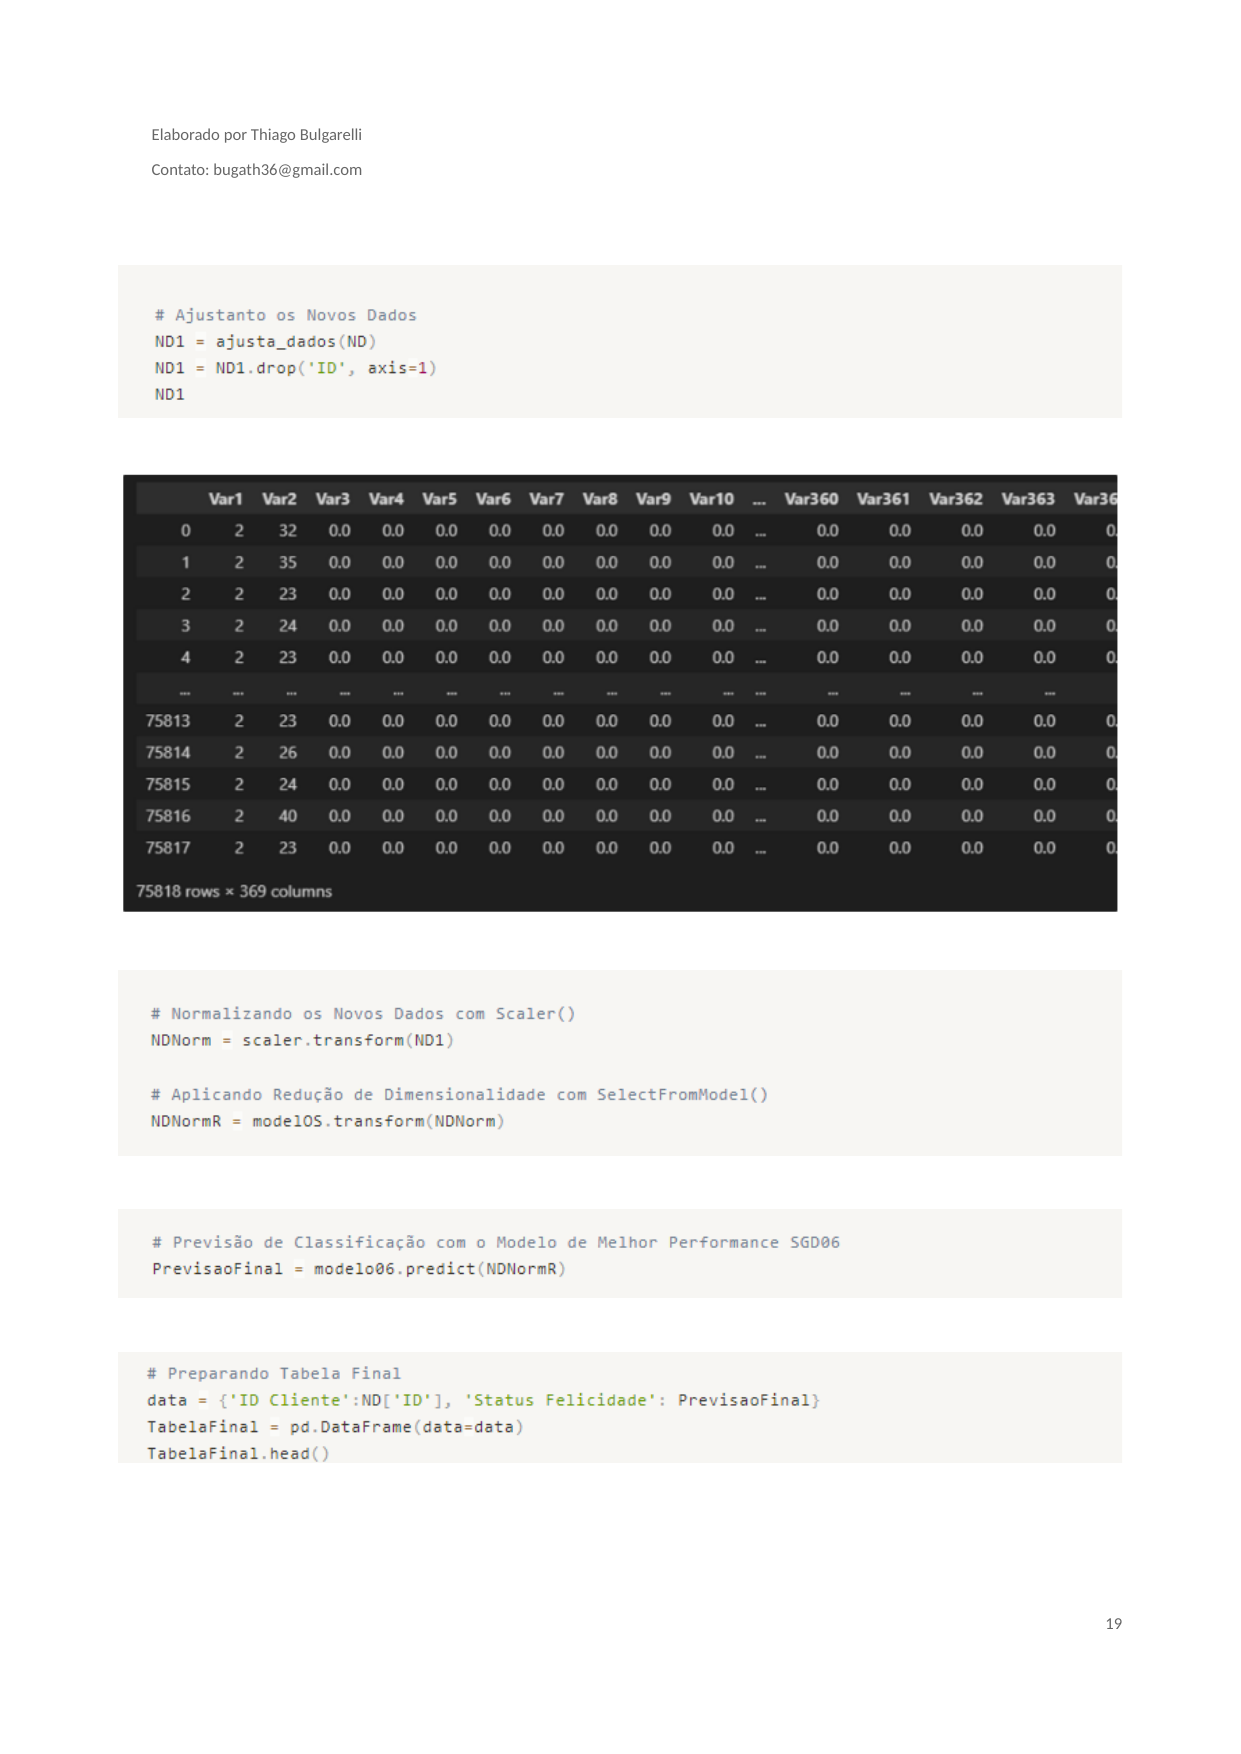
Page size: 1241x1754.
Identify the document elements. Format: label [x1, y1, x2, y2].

picture [118, 471, 1123, 916]
picture [118, 970, 1123, 1156]
picture [118, 1352, 1123, 1463]
picture [118, 265, 1123, 418]
picture [118, 1209, 1123, 1298]
